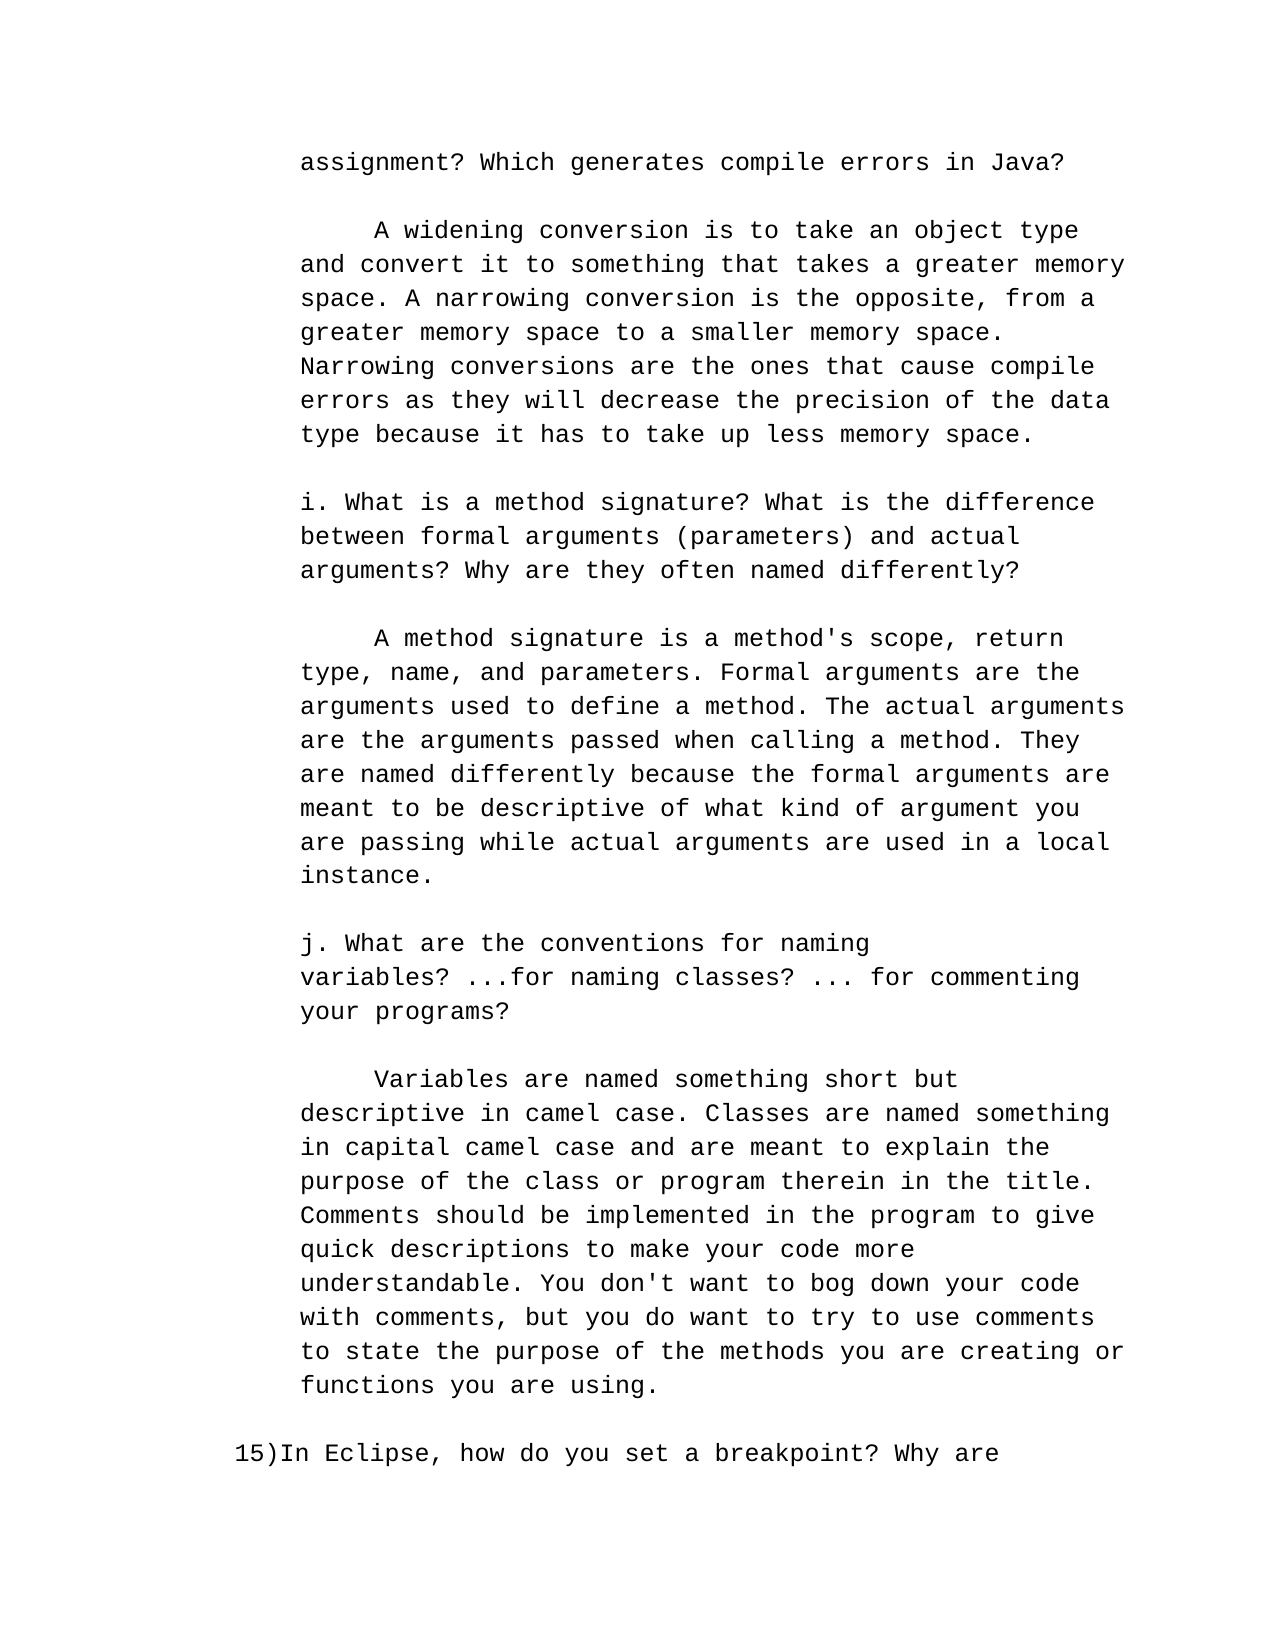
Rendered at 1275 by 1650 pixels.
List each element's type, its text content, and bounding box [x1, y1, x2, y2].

text 15)In Eclipse, how do you set a breakpoint? Why are [234, 1440, 1125, 1469]
text i. What is a method signature? What is the difference between formal arguments (parameters) and actual arguments? Why are they often named differently? [300, 489, 1125, 586]
text Variables are named something short but descriptive in camel case. Classes are named something in capital camel case and are meant to explain the purpose of the class or program therein in the title. Comments should be implemented in the program to give quick descriptions to make your code more understandable. You don't want to bog down your code with comments, but you do want to try to use comments to state the purpose of the methods you are creating or functions you are using. [300, 1067, 1125, 1401]
text A method signature is a method's scope, return type, name, and parameters. Formal arguments are the arguments used to define a method. The actual arguments are the arguments passed when calling a method. They are named differently because the formal arguments are meant to be descriptive of what kind of argument you are passing while actual arguments are used in a local instance. [300, 625, 1125, 891]
text j. What are the conventions for naming variables? ...for naming classes? ... for commenting your programs? [300, 931, 1125, 1027]
text A widening conversion is to take an object type and convert it to something that takes a greater memory space. A narrowing conversion is the opposite, from a greater memory space to a smaller memory space. Narrowing conversions are the ones that cause compile errors as they will decrease the precision of the data type because it has to take up less memory space. [300, 218, 1125, 450]
text assignment? Which generates compile errors in Java? [300, 150, 1125, 178]
